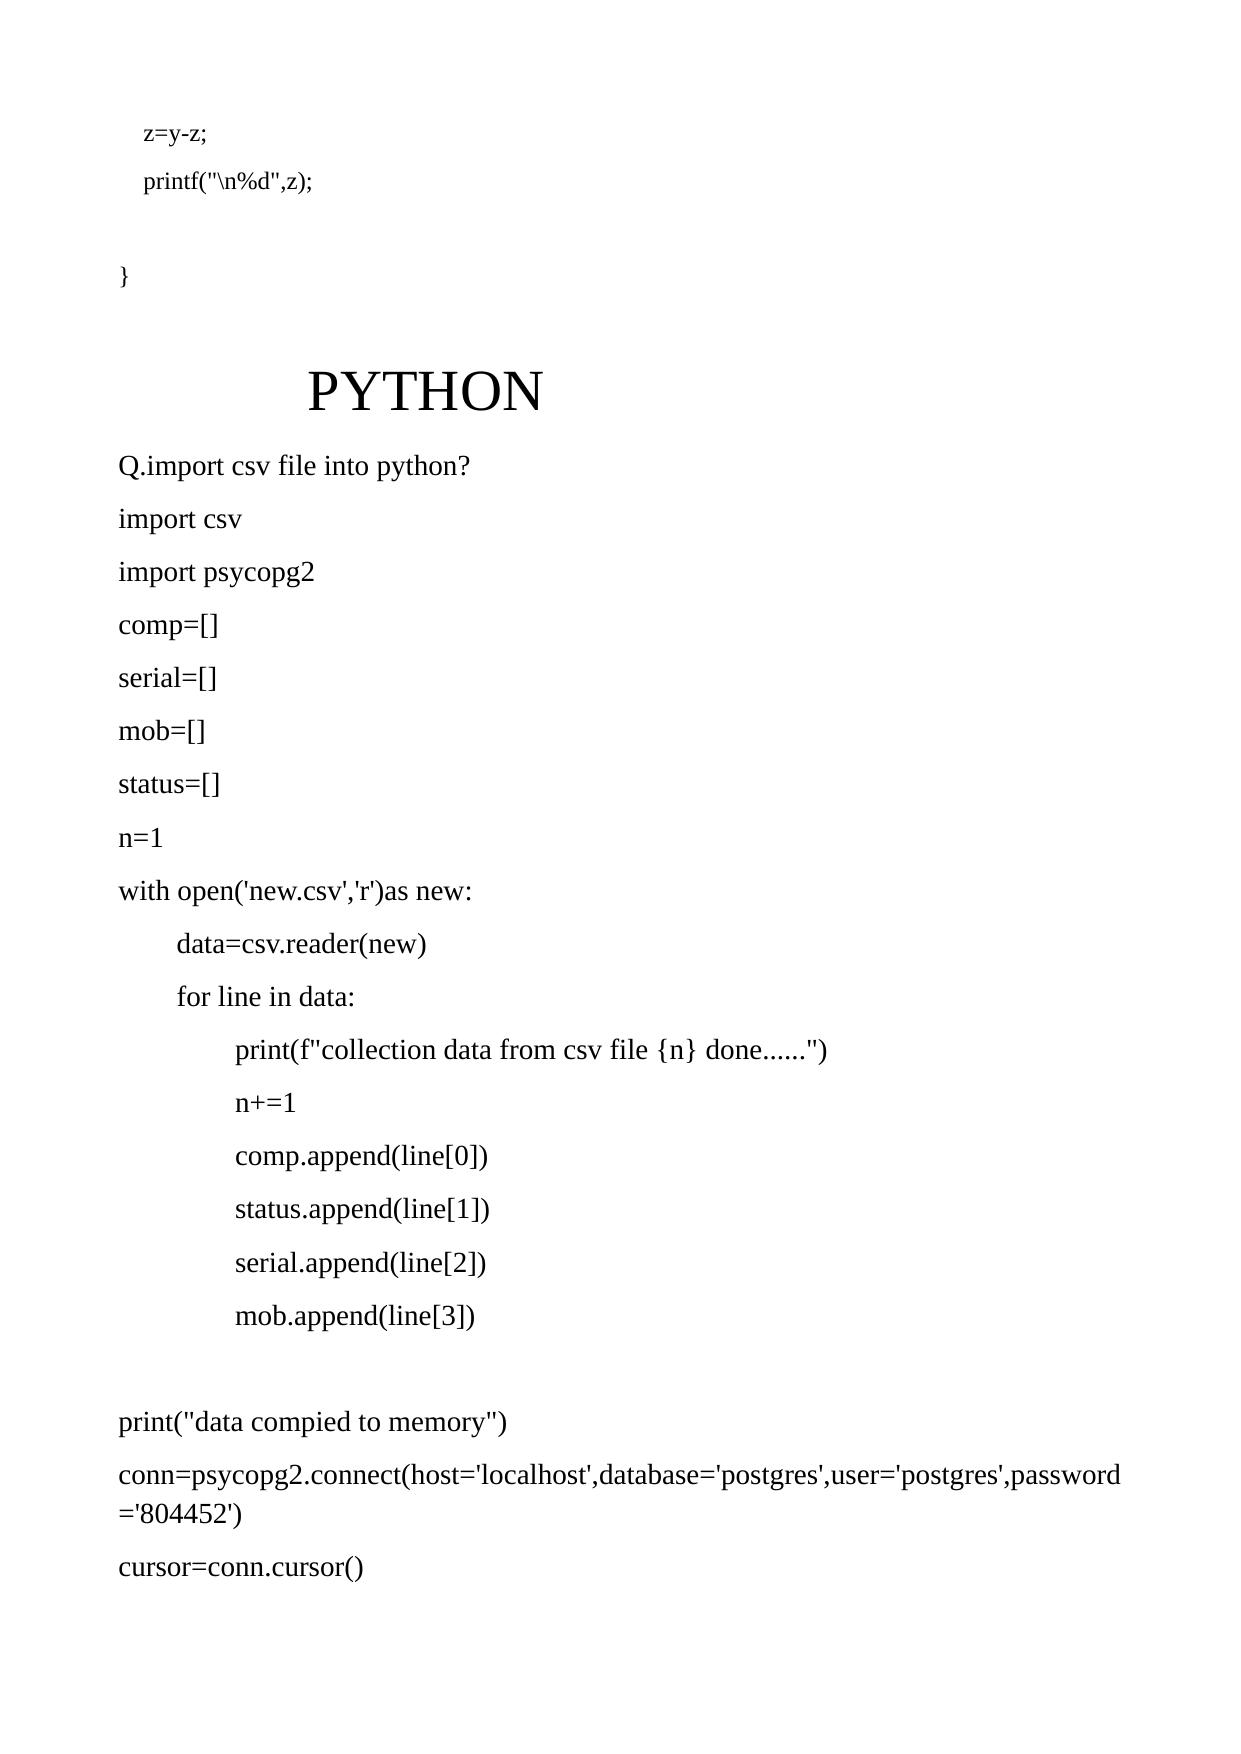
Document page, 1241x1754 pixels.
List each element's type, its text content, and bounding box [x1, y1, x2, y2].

text mob=[] [118, 713, 1122, 747]
text serial.append(line[2]) [118, 1245, 1122, 1278]
text conn=psycopg2.connect(host='localhost',database='postgres',user='postgres',password='804452') [118, 1457, 1122, 1529]
text status.append(line[1]) [118, 1192, 1122, 1225]
text import psycopg2 [118, 554, 1122, 588]
text n+=1 [118, 1085, 1122, 1119]
text print("data compied to memory") [118, 1404, 1122, 1438]
text status=[] [118, 767, 1122, 800]
text comp=[] [118, 607, 1122, 641]
text for line in data: [118, 979, 1122, 1013]
text printf("\n%d",z); [118, 166, 1122, 194]
text cursor=conn.cursor() [118, 1549, 1122, 1582]
text with open('new.csv','r')as new: [118, 873, 1122, 906]
text z=y-z; [118, 118, 1122, 147]
text data=csv.reader(new) [118, 926, 1122, 959]
text Q.import csv file into python? [118, 448, 1122, 481]
text mob.append(line[3]) [118, 1298, 1122, 1331]
text comp.append(line[0]) [118, 1138, 1122, 1172]
text serial=[] [118, 660, 1122, 694]
text import csv [118, 501, 1122, 534]
text PYTHON [118, 356, 1122, 423]
text print(f"collection data from csv file {n} done......") [118, 1032, 1122, 1066]
text } [118, 261, 1122, 290]
text n=1 [118, 820, 1122, 853]
